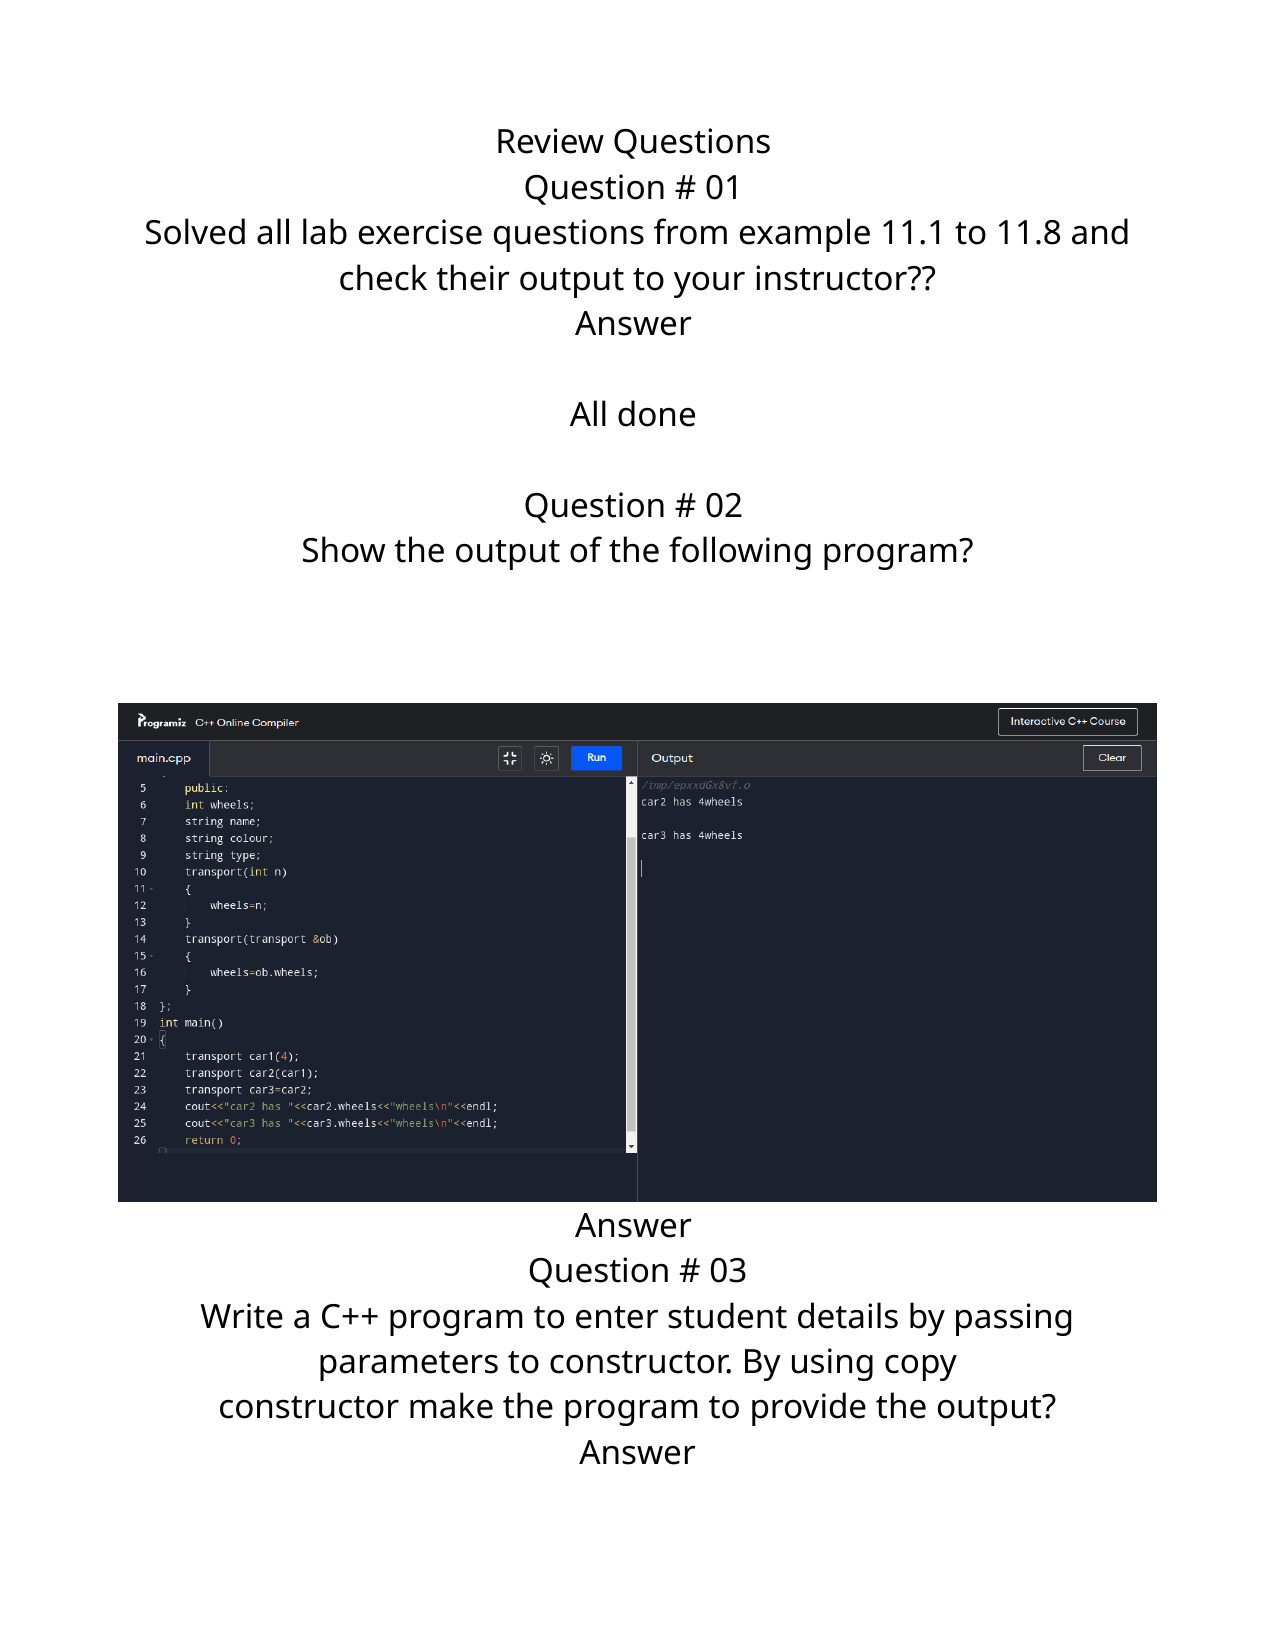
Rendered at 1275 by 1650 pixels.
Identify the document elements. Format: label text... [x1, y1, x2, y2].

text [118, 663, 1157, 703]
text Question # 03 [118, 1247, 1157, 1292]
text Question # 02 [118, 481, 1157, 527]
text Answer [118, 1429, 1157, 1474]
text Answer [118, 300, 1157, 345]
text constructor make the program to provide the output? [118, 1383, 1157, 1429]
text Answer [118, 1202, 1157, 1247]
text Review Questions [118, 118, 1157, 163]
text Write a C++ program to enter student details by passing parameters to constructor. By using copy [118, 1292, 1157, 1383]
text Show the output of the following program? [118, 527, 1157, 572]
picture [118, 703, 1157, 1202]
text All done [118, 391, 1157, 436]
text Question # 01 [118, 163, 1157, 209]
text Solved all lab exercise questions from example 11.1 to 11.8 and check their output to your instructor?? [118, 209, 1157, 300]
